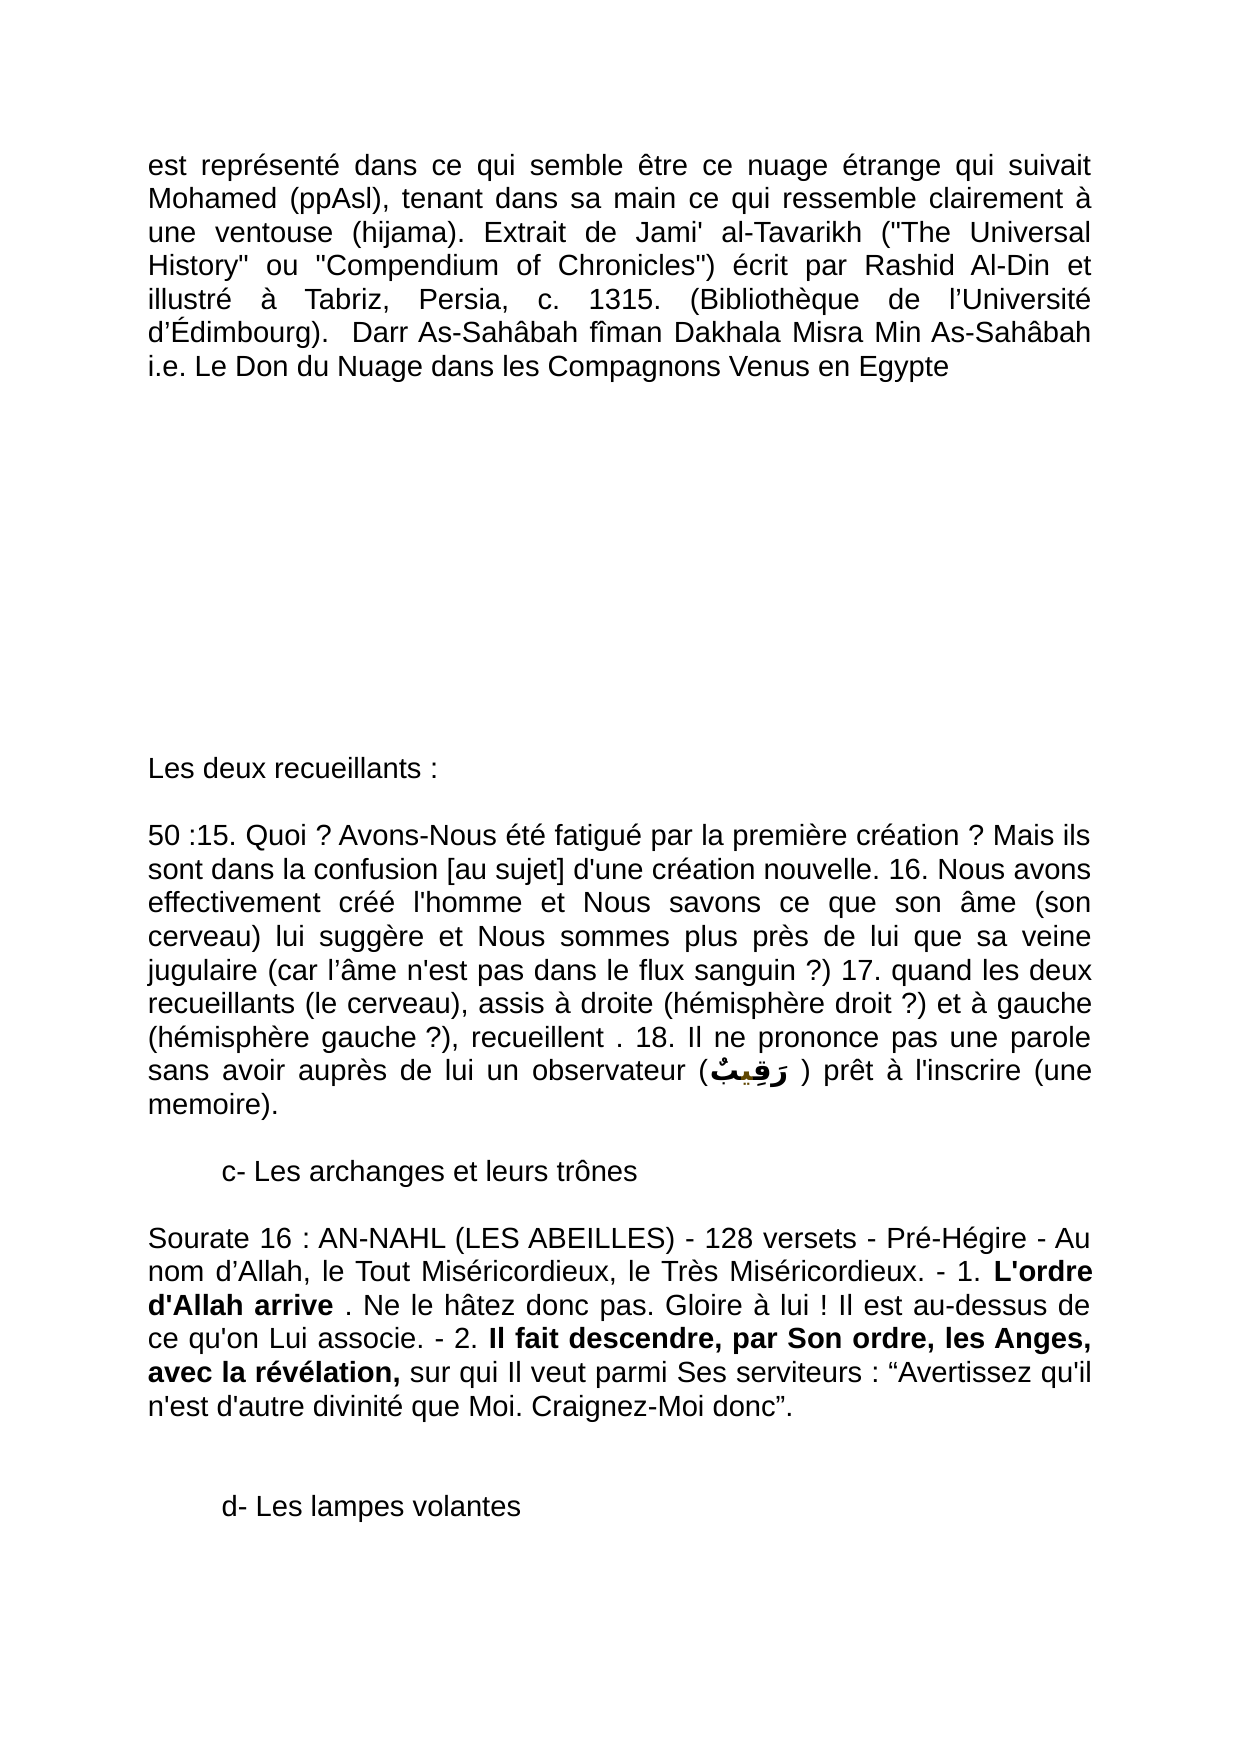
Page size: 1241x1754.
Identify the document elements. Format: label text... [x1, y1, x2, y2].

text est représenté dans ce qui semble être ce nuage étrange qui suivait Mohamed (ppAsl), tenant dans sa main ce qui ressemble clairement à une ventouse (hijama). Extrait de Jami' al-Tavarikh ("The Universal History" ou "Compendium of Chronicles") écrit par Rashid Al-Din et illustré à Tabriz, Persia, c. 1315. (Bibliothèque de l’Université d’Édimbourg). Darr As-Sahâbah fîman Dakhala Misra Min As-Sahâbah i.e. Le Don du Nuage dans les Compagnons Venus en Egypte [148, 148, 1093, 382]
text Sourate 16 : AN-NAHL (LES ABEILLES) - 128 versets - Pré-Hégire - Au nom d’Allah, le Tout Miséricordieux, le Très Miséricordieux. - 1. L'ordre d'Allah arrive . Ne le hâtez donc pas. Gloire à lui ! Il est au-dessus de ce qu'on Lui associe. - 2. Il fait descendre, par Son ordre, les Anges, avec la révélation, sur qui Il veut parmi Ses serviteurs : “Avertissez qu'il n'est d'autre divinité que Moi. Craignez-Moi donc”. [148, 1221, 1093, 1422]
text Les deux recueillants : [148, 751, 1093, 785]
text 50 :15. Quoi ? Avons-Nous été fatigué par la première création ? Mais ils sont dans la confusion [au sujet] d'une création nouvelle. 16. Nous avons effectivement créé l'homme et Nous savons ce que son âme (son cerveau) lui suggère et Nous sommes plus près de lui que sa veine jugulaire (car l’âme n'est pas dans le flux sanguin ?) 17. quand les deux recueillants (le cerveau), assis à droite (hémisphère droit ?) et à gauche (hémisphère gauche ?), recueillent . 18. Il ne prononce pas une parole sans avoir auprès de lui un observateur (رَقِ‍‍‍ي‍‍بٌ ) prêt à l'inscrire (une memoire). [148, 818, 1093, 1120]
text c- Les archanges et leurs trônes [148, 1154, 1093, 1187]
text d- Les lampes volantes [148, 1489, 1093, 1523]
